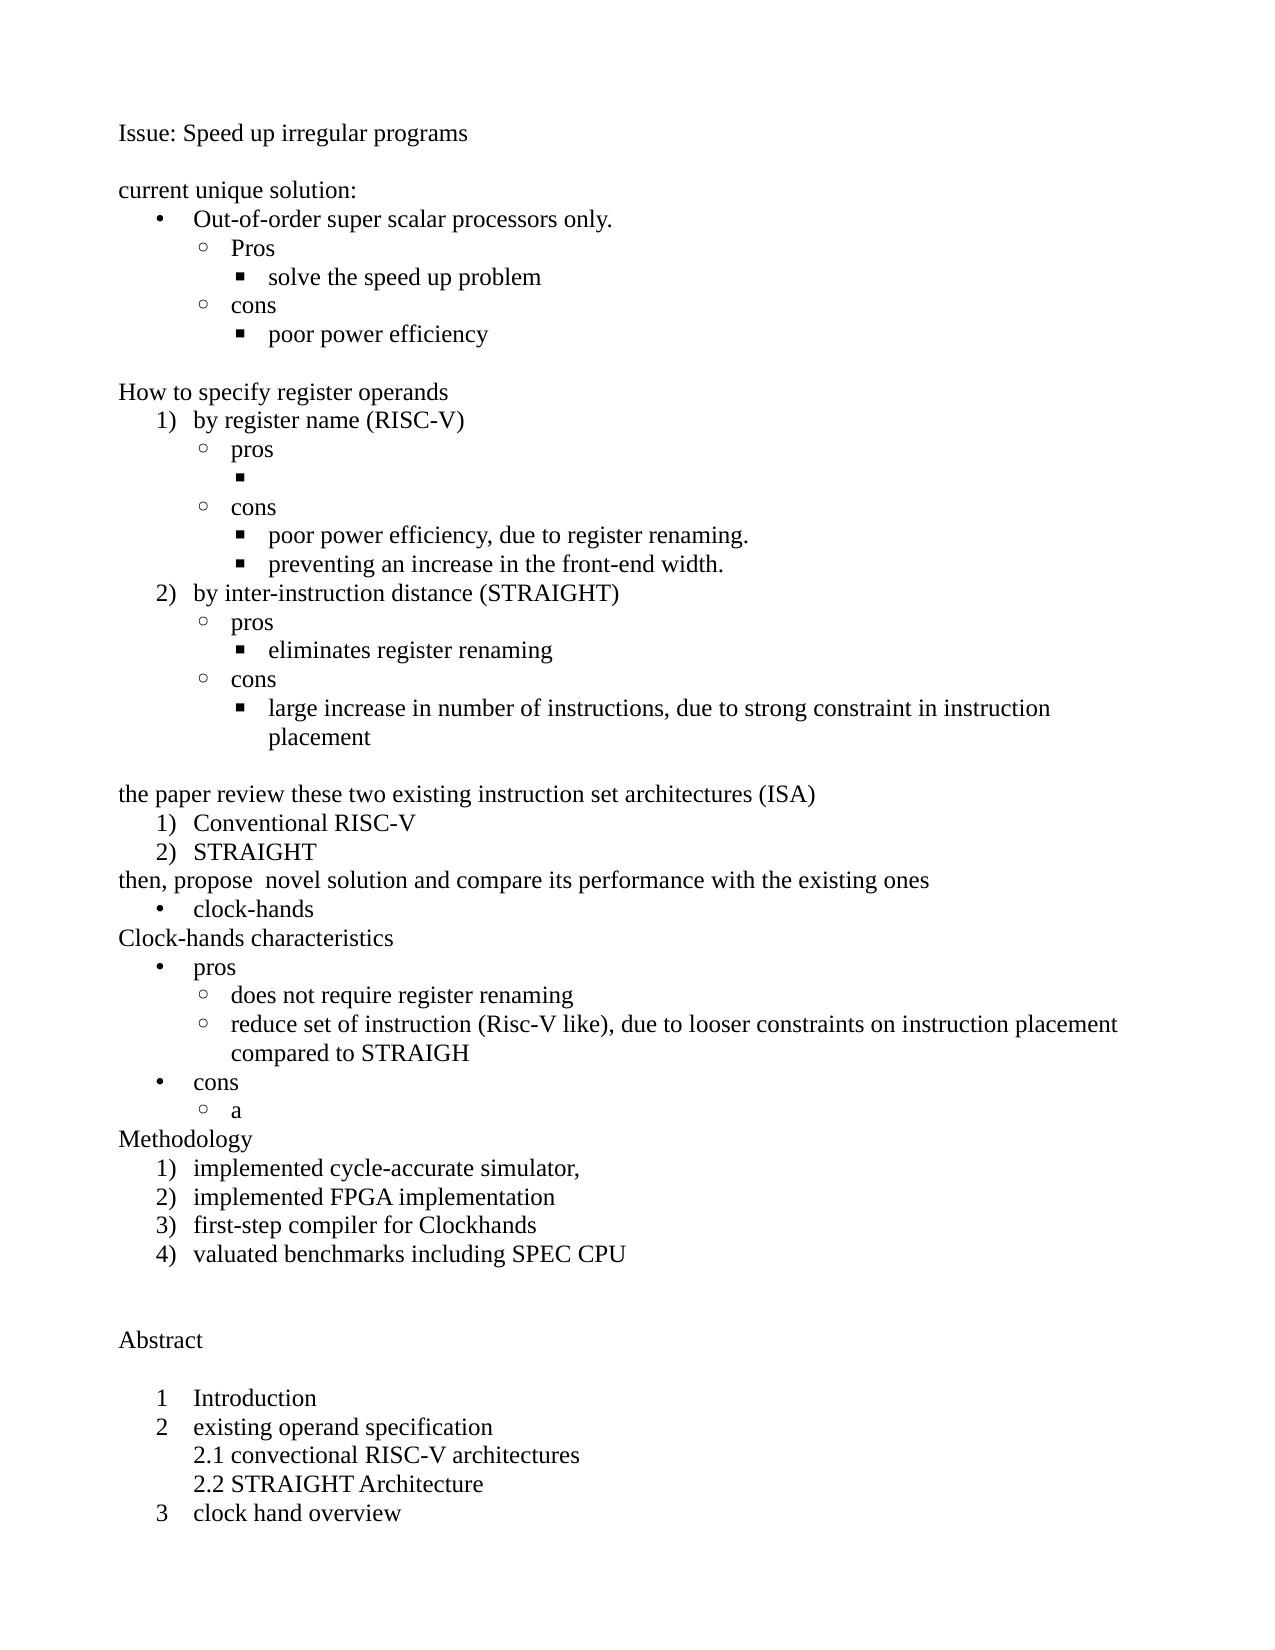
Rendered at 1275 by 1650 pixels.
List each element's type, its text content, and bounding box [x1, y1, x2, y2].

text then, propose novel solution and compare its performance with the existing ones [118, 866, 1157, 894]
list clock hand overview [156, 1498, 1157, 1527]
list valuated benchmarks including SPEC CPU [156, 1239, 1157, 1268]
text Abstract [118, 1326, 1157, 1354]
list Pros [193, 233, 1157, 262]
text Clock-hands characteristics [118, 923, 1157, 952]
list Conventional RISC-V [156, 808, 1157, 837]
list convectional RISC-V architectures [193, 1441, 1157, 1469]
list pros [156, 952, 1157, 981]
list by inter-instruction distance (STRAIGHT) [156, 578, 1157, 607]
list pros [193, 434, 1157, 463]
list Introduction [156, 1383, 1157, 1412]
text How to specify register operands [118, 377, 1157, 406]
list cons [156, 1067, 1157, 1096]
list large increase in number of instructions, due to strong constraint in instruction placement [231, 693, 1157, 751]
list Out-of-order super scalar processors only. [156, 204, 1157, 233]
list implemented cycle-accurate simulator, [156, 1153, 1157, 1182]
list by register name (RISC-V) [156, 406, 1157, 434]
list poor power efficiency, due to register renaming. [231, 521, 1157, 549]
list first-step compiler for Clockhands [156, 1211, 1157, 1239]
list reduce set of instruction (Risc-V like), due to looser constraints on instruction placement compared to STRAIGH [193, 1009, 1157, 1067]
list solve the speed up problem [231, 262, 1157, 291]
list clock-hands [156, 894, 1157, 923]
list cons [193, 664, 1157, 693]
list existing operand specification [156, 1412, 1157, 1441]
text the paper review these two existing instruction set architectures (ISA) [118, 779, 1157, 808]
list cons [193, 291, 1157, 319]
list poor power efficiency [231, 319, 1157, 348]
list implemented FPGA implementation [156, 1182, 1157, 1211]
list eliminates register renaming [231, 636, 1157, 664]
text current unique solution: [118, 176, 1157, 204]
list STRAIGHT Architecture [193, 1469, 1157, 1498]
text Methodology [118, 1124, 1157, 1153]
text Issue: Speed up irregular programs [118, 118, 1157, 147]
list preventing an increase in the front-end width. [231, 549, 1157, 578]
list cons [193, 492, 1157, 521]
list STRAIGHT [156, 837, 1157, 866]
list does not require register renaming [193, 981, 1157, 1009]
list pros [193, 607, 1157, 636]
list a [193, 1096, 1157, 1124]
